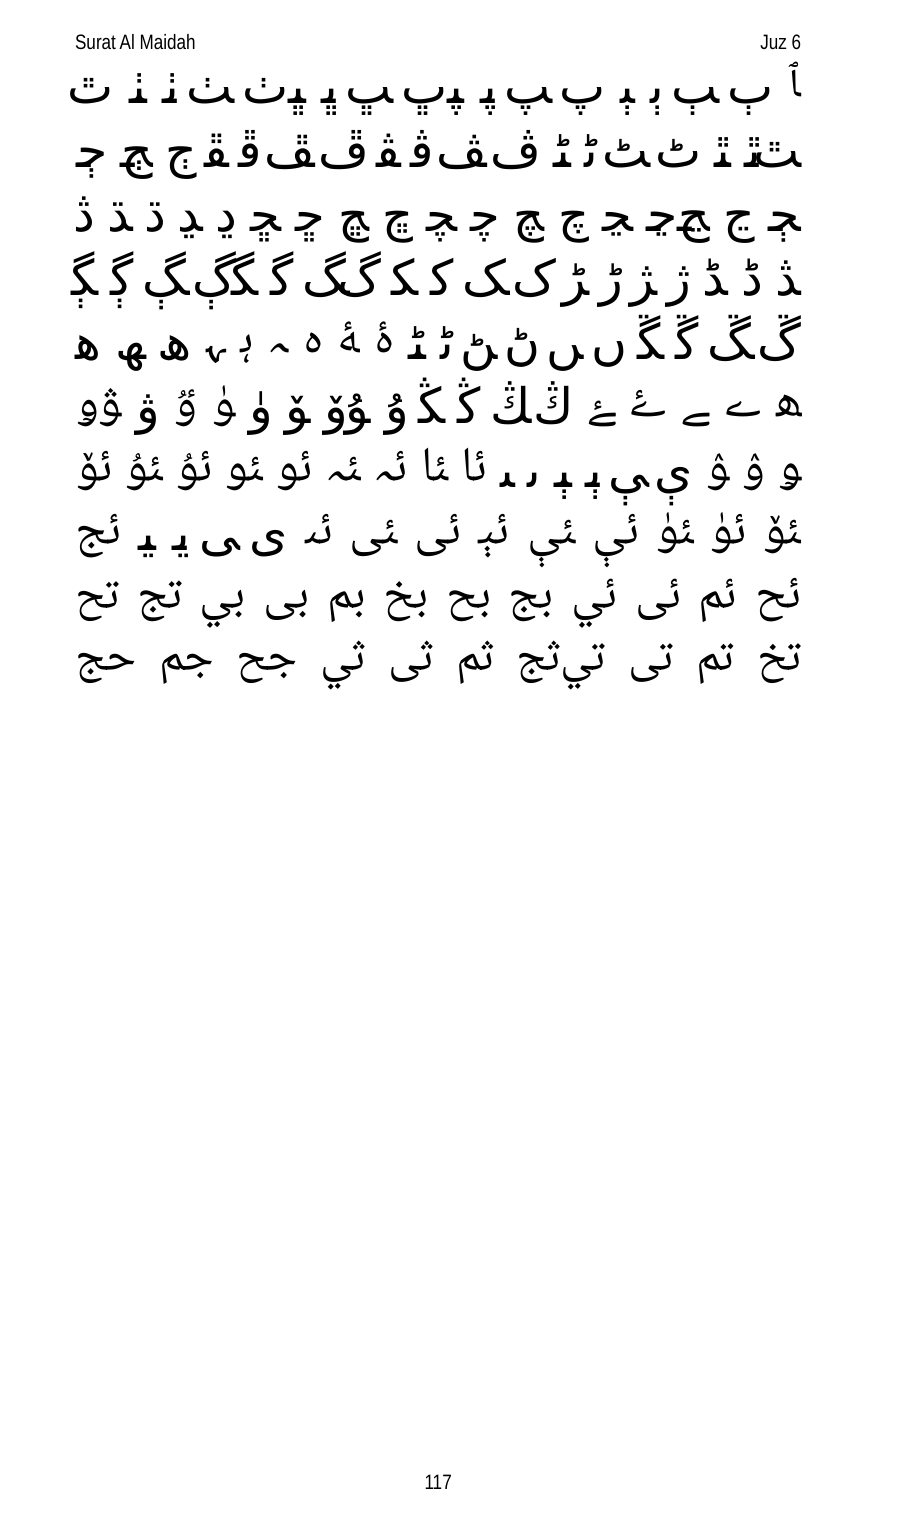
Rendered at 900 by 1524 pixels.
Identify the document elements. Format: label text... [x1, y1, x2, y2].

text ﭑ ﭒ ﭓ ﭔ ﭕ ﭖ ﭗ ﭘ ﭙﭚ ﭛ ﭜ ﭝﭞ ﭟ ﭠ ﭡ ﭢ ﭣﭤ ﭥ ﭦ ﭧ ﭨ ﭩ ﭪ ﭫ ﭬ ﭭ ﭮ ﭯ ﭰ ﭱ ﭲ ﭳ ﭴ ﭵ ﭶ ﭷﭸ ﭹ ﭺ ﭻ ﭼ ﭽ ﭾ ﭿ ﮀ ﮁ ﮂ ﮃ ﮄ ﮅ ﮆ ﮇ ﮈ ﮉ ﮊ ﮋ ﮌ ﮍ ﮎ ﮏ ﮐ ﮑ ﮒﮓ ﮔ ﮕﮖ ﮗ ﮘ ﮙ ﮚ ﮛ ﮜ ﮝ ﮞ ﮟ ﮠ ﮡ ﮢ ﮣ ﮤ ﮥ ﮦ ﮧ ﮨ ﮩ ﮪ ﮫ ﮬ ﮭ ﮮ ﮯ ﮰ ﮱ ﯓ ﯔ ﯕ ﯖ ﯗ ﯘﯙ ﯚ ﯛ ﯜ ﯝ ﯞ ﯟﯠ ﯡ ﯢ ﯣ ﯤ ﯥ ﯦ ﯧ ﯨ ﯩ ﯪ ﯫ ﯬ ﯭ ﯮ ﯯ ﯰ ﯱ ﯲ ﯳ ﯴ ﯵ ﯶ ﯷ ﯸ ﯹ ﯺ ﯻ ﯼ ﯽ ﯾ ﯿ ﰀ ﰁ ﰂ ﰃ ﰄ ﰅ ﰆ ﰇ ﰈ ﰉ ﰊ ﰋ ﰌ ﰍ ﰎ ﰏ ﰐﰑ ﰒ ﰓ ﰔ ﰕ ﰖ ﰗ [75, 60, 801, 696]
